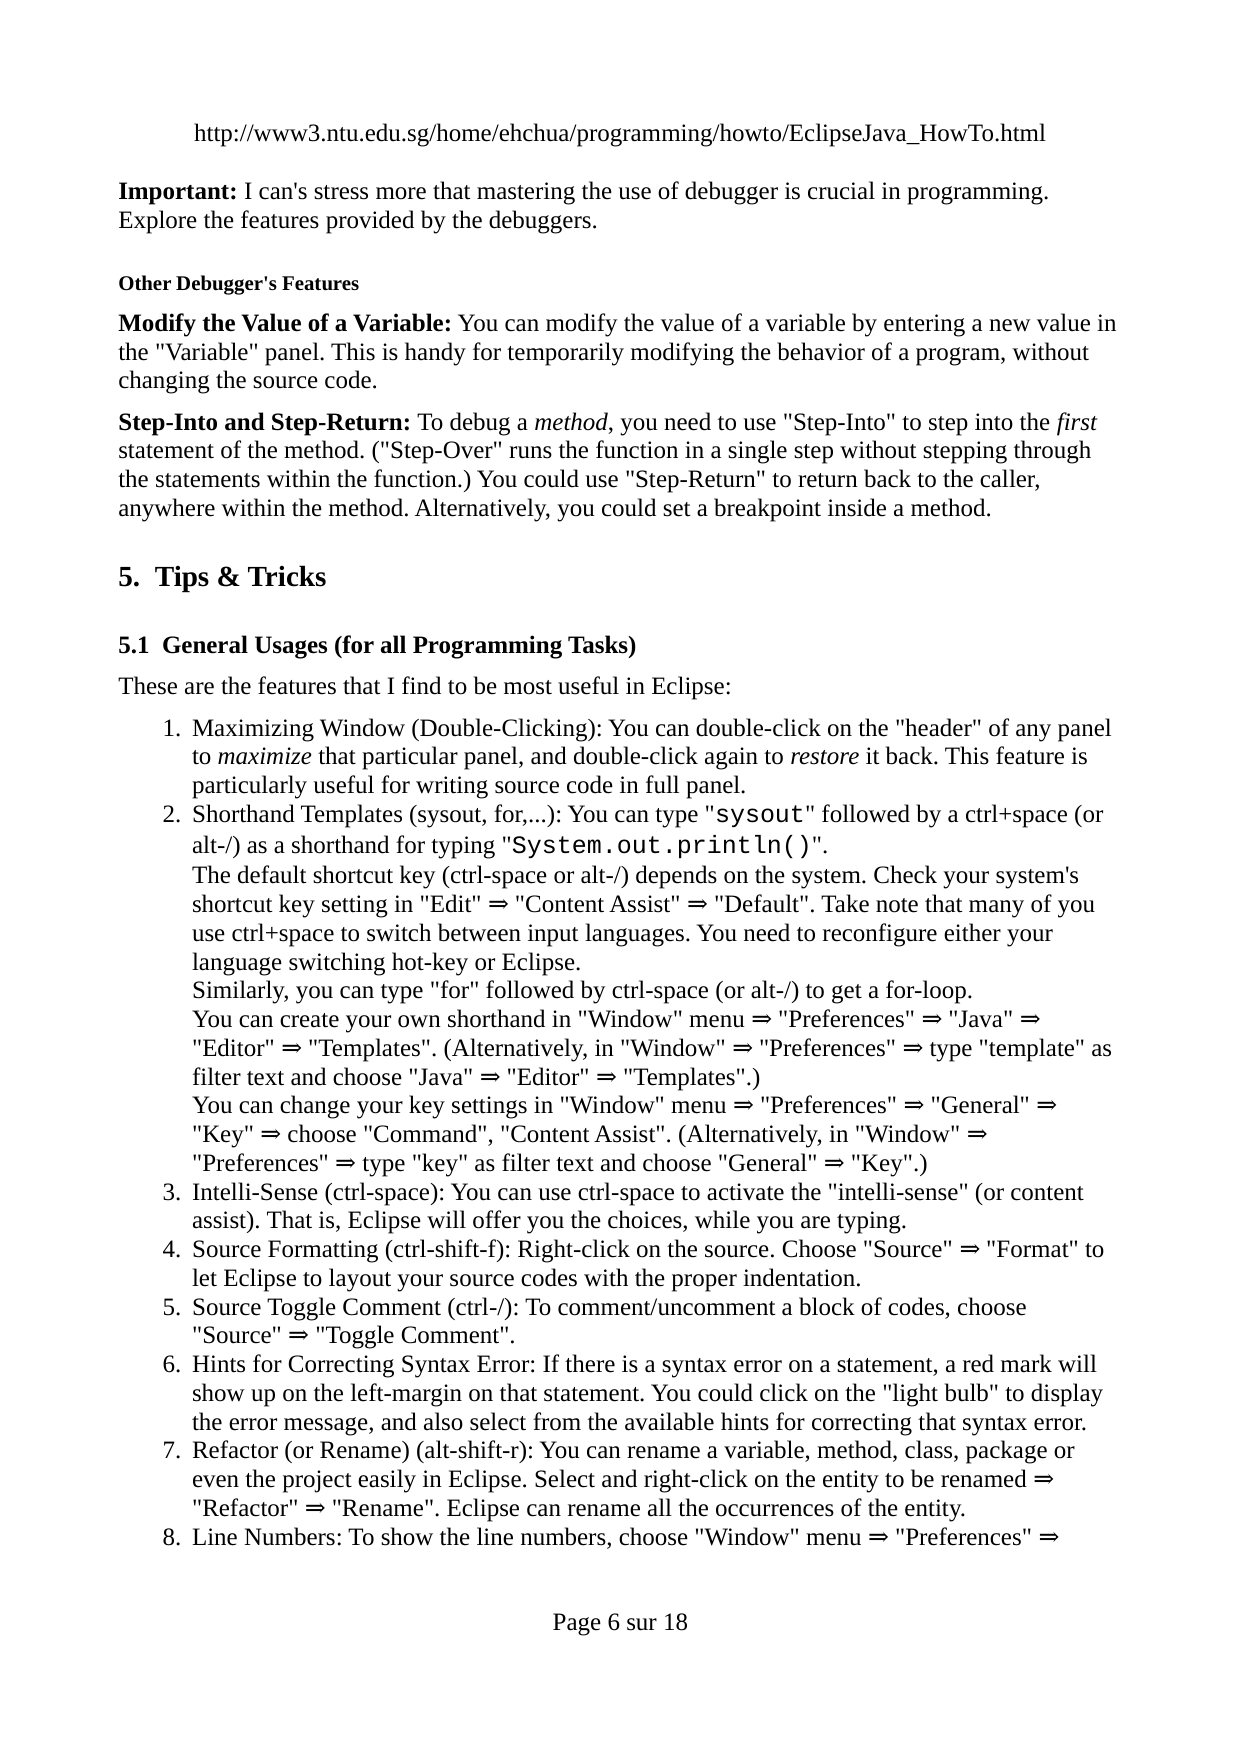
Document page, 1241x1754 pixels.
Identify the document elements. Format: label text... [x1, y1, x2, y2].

list Refactor (or Rename) (alt-shift-r): You can rename a variable, method, class, package or even the project easily in Eclipse. Select and right-click on the entity to be renamed ⇒ "Refactor" ⇒ "Rename". Eclipse can rename all the occurrences of the entity. [162, 1436, 1122, 1522]
list Line Numbers: To show the line numbers, choose "Window" menu ⇒ "Preferences" ⇒ [162, 1522, 1122, 1551]
list Shorthand Templates (sysout, for,...): You can type "sysout" followed by a ctrl+space (or alt-/) as a shorthand for typing "System.out.println()". The default shortcut key (ctrl-space or alt-/) depends on the system. Check your system's shortcut key setting in "Edit" ⇒ "Content Assist" ⇒ "Default". Take note that many of you use ctrl+space to switch between input languages. You need to reconfigure either your language switching hot-key or Eclipse. Similarly, you can type "for" followed by ctrl-space (or alt-/) to get a for-loop. You can create your own shorthand in "Window" menu ⇒ "Preferences" ⇒ "Java" ⇒ "Editor" ⇒ "Templates". (Alternatively, in "Window" ⇒ "Preferences" ⇒ type "template" as filter text and choose "Java" ⇒ "Editor" ⇒ "Templates".) You can change your key settings in "Window" menu ⇒ "Preferences" ⇒ "General" ⇒ "Key" ⇒ choose "Command", "Content Assist". (Alternatively, in "Window" ⇒ "Preferences" ⇒ type "key" as filter text and choose "General" ⇒ "Key".) [162, 799, 1122, 1177]
list Maximizing Window (Double-Clicking): You can double-click on the "header" of any panel to maximize that particular panel, and double-click again to restore it back. This feature is particularly useful for writing source code in full panel. [162, 713, 1122, 799]
list Source Formatting (ctrl-shift-f): Right-click on the source. Choose "Source" ⇒ "Format" to let Eclipse to layout your source codes with the proper indentation. [162, 1234, 1122, 1292]
text Step-Into and Step-Return: To debug a method, you need to use "Step-Into" to step into the first statement of the method. ("Step-Over" runs the function in a single step without stepping through the statements within the function.) You could use "Step-Return" to return back to the caller, anywhere within the method. Alternatively, you could set a breakpoint inside a method. [118, 407, 1122, 522]
subtitle 5.1 General Usages (for all Programming Tasks) [118, 630, 1122, 659]
text These are the features that I find to be most useful in Eclipse: [118, 671, 1122, 700]
text Important: I can's stress more that mastering the use of debugger is crucial in programming. Explore the features provided by the debuggers. [118, 176, 1122, 234]
subtitle 5. Tips & Tricks [118, 559, 1122, 593]
list Source Toggle Comment (ctrl-/): To comment/uncomment a block of codes, choose "Source" ⇒ "Toggle Comment". [162, 1292, 1122, 1349]
list Hints for Correcting Syntax Error: If there is a syntax error on a statement, a red mark will show up on the left-margin on that statement. You could click on the "light bulb" to display the error message, and also select from the available hints for correcting that syntax error. [162, 1349, 1122, 1436]
subtitle Other Debugger's Features [118, 271, 1122, 295]
text Modify the Value of a Variable: You can modify the value of a variable by entering a new value in the "Variable" panel. This is handy for temporarily modifying the behavior of a program, without changing the source code. [118, 308, 1122, 394]
list Intelli-Sense (ctrl-space): You can use ctrl-space to activate the "intelli-sense" (or content assist). That is, Eclipse will offer you the choices, while you are typing. [162, 1177, 1122, 1234]
